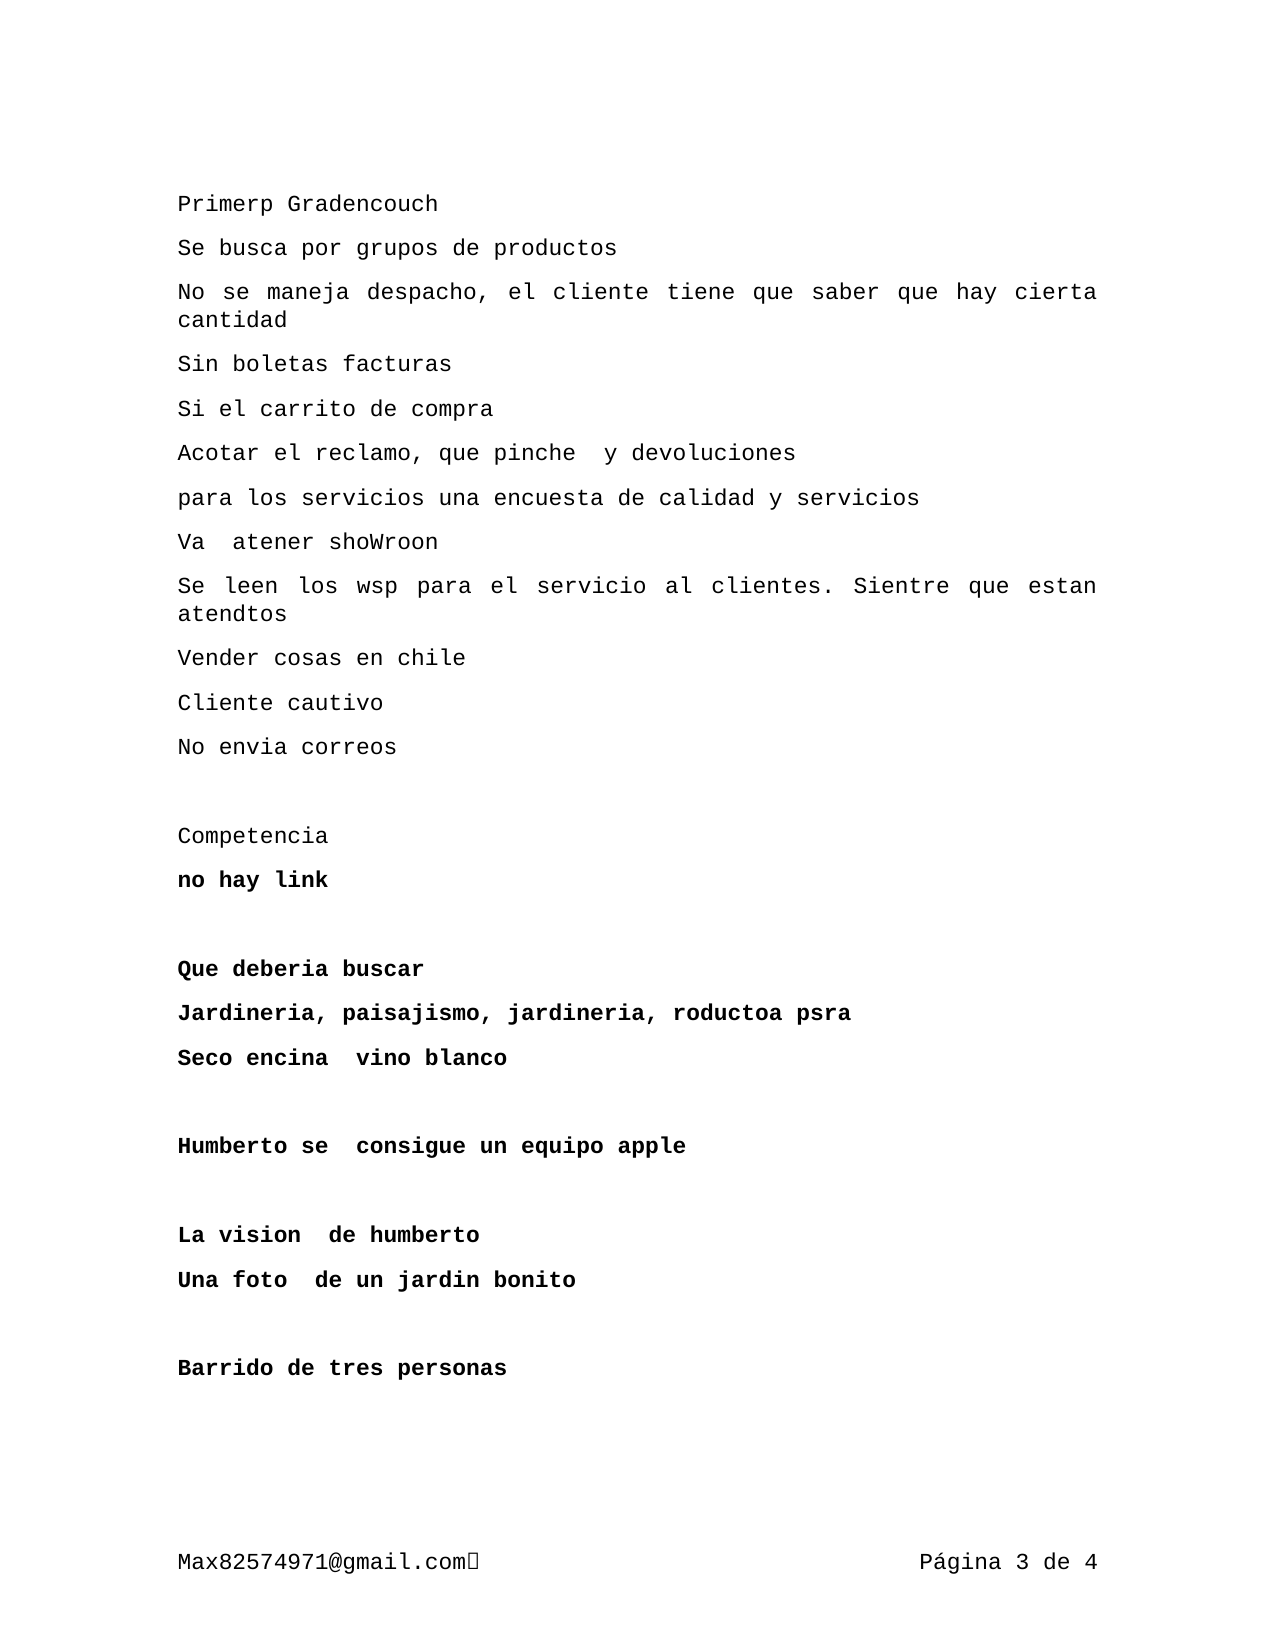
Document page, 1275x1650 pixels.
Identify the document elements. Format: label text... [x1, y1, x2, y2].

text Si el carrito de compra [177, 397, 1098, 423]
text No envia correos [177, 736, 1098, 761]
text Cliente cautivo [177, 691, 1098, 717]
text Que deberia buscar [177, 957, 1098, 983]
text Primerp Gradencouch [177, 192, 1098, 218]
text Jardineria, paisajismo, jardineria, roductoa psra [177, 1002, 1098, 1028]
text Competencia [177, 824, 1098, 850]
text Acotar el reclamo, que pinche y devoluciones [177, 442, 1098, 467]
text Sin boletas facturas [177, 353, 1098, 379]
text No se maneja despacho, el cliente tiene que saber que hay cierta cantidad [177, 281, 1098, 334]
text Una foto de un jardin bonito [177, 1268, 1098, 1294]
text no hay link [177, 869, 1098, 894]
text Seco encina vino blanco [177, 1046, 1098, 1072]
text La vision de humberto [177, 1224, 1098, 1249]
text Va atener shoWroon [177, 530, 1098, 556]
text Vender cosas en chile [177, 647, 1098, 673]
text Humberto se consigue un equipo apple [177, 1135, 1098, 1161]
text Se busca por grupos de productos [177, 236, 1098, 262]
text Barrido de tres personas [177, 1357, 1098, 1383]
text para los servicios una encuesta de calidad y servicios [177, 486, 1098, 512]
text Se leen los wsp para el servicio al clientes. Sientre que estan atendtos [177, 575, 1098, 628]
